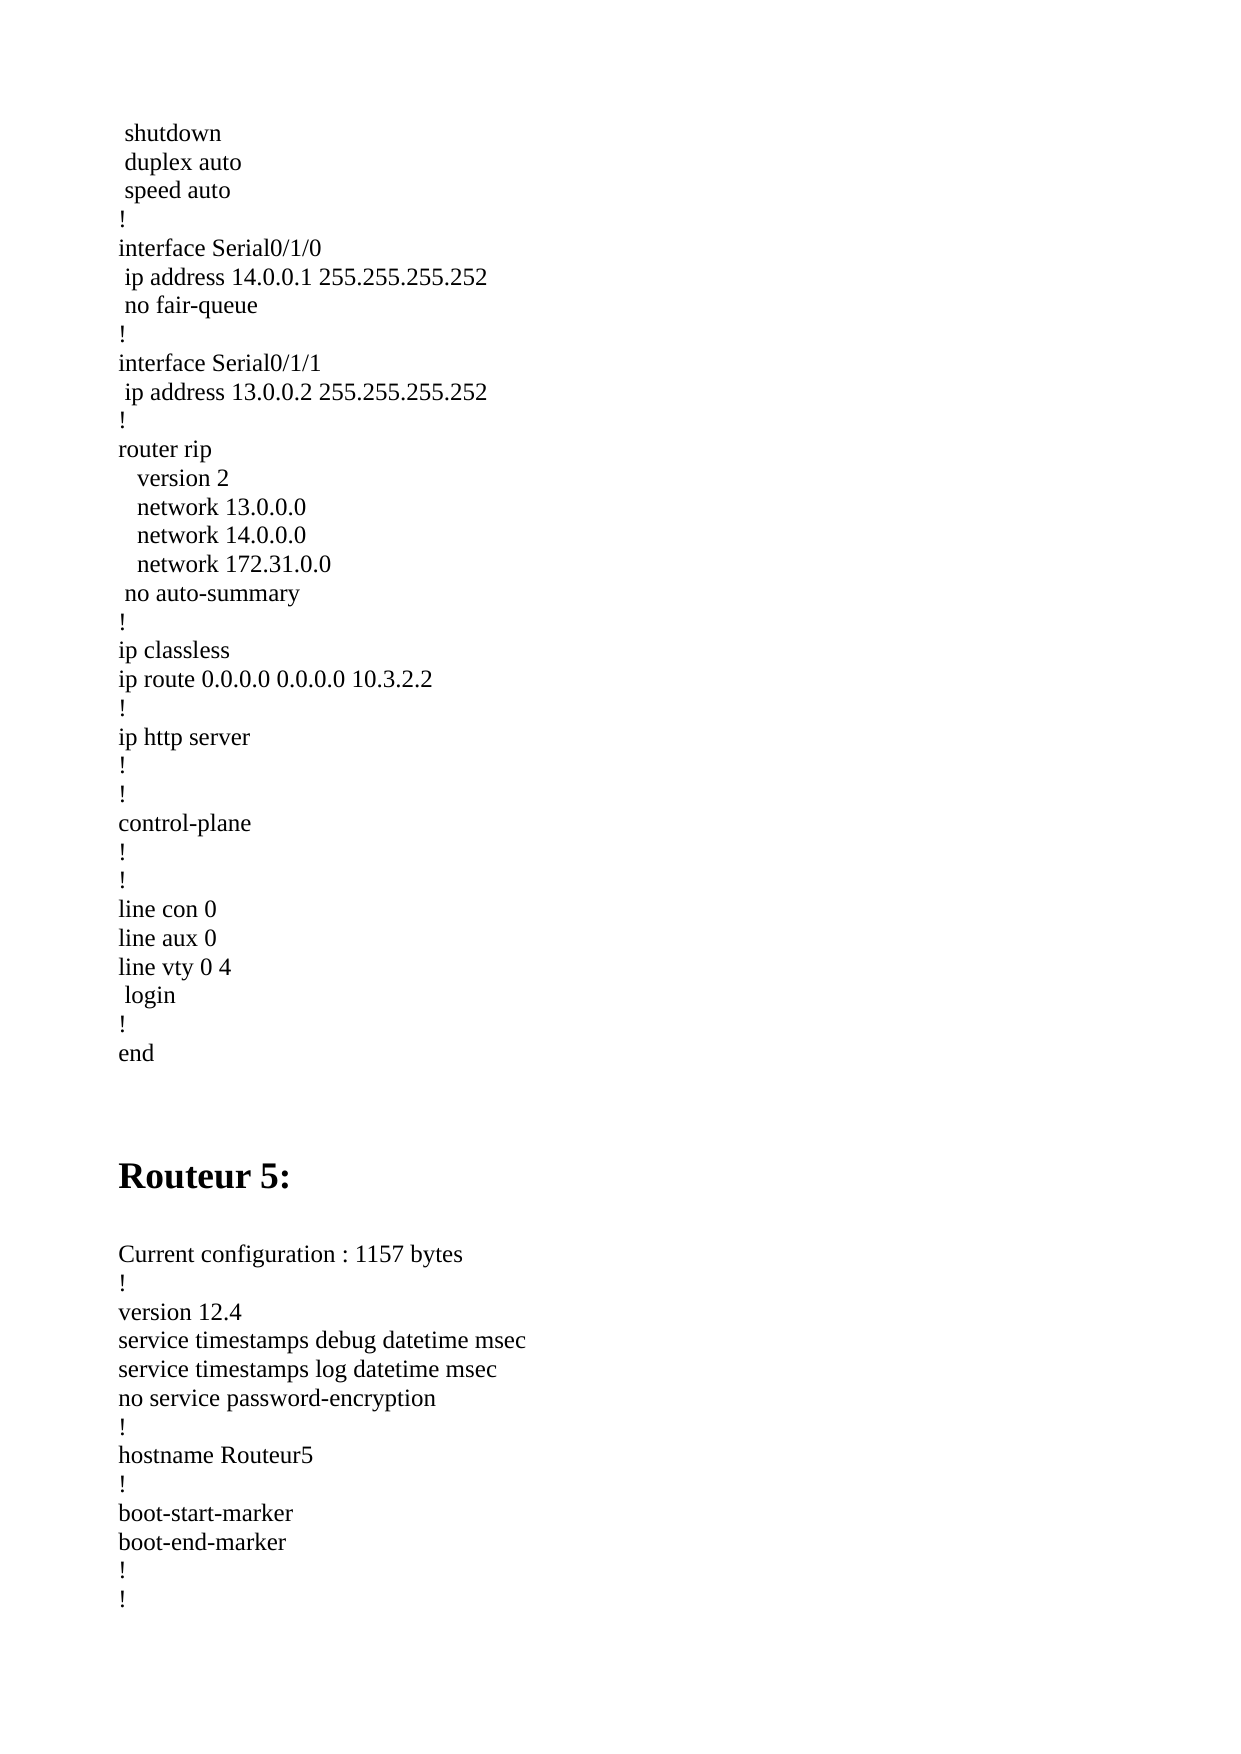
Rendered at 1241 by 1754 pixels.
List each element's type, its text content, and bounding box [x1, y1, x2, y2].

text hostname Routeur5 [118, 1441, 1122, 1469]
text end [118, 1038, 1122, 1067]
text line con 0 [118, 894, 1122, 923]
text interface Serial0/1/1 [118, 348, 1122, 377]
text ! [118, 1556, 1122, 1584]
text ! [118, 406, 1122, 434]
text ! [118, 866, 1122, 894]
text no auto-summary [118, 578, 1122, 607]
text ip classless [118, 636, 1122, 664]
text ! [118, 779, 1122, 808]
text shutdown [118, 118, 1122, 147]
text service timestamps log datetime msec [118, 1354, 1122, 1383]
text ! [118, 1469, 1122, 1498]
text ip address 14.0.0.1 255.255.255.252 [118, 262, 1122, 291]
text ! [118, 607, 1122, 636]
text ! [118, 319, 1122, 348]
text network 14.0.0.0 [118, 521, 1122, 549]
text Routeur 5: [118, 1153, 1122, 1196]
text ! [118, 837, 1122, 866]
text version 12.4 [118, 1297, 1122, 1326]
text login [118, 981, 1122, 1009]
text ! [118, 204, 1122, 233]
text no service password-encryption [118, 1383, 1122, 1412]
text interface Serial0/1/0 [118, 233, 1122, 262]
text line vty 0 4 [118, 952, 1122, 981]
text network 13.0.0.0 [118, 492, 1122, 521]
text ! [118, 1009, 1122, 1038]
text ! [118, 693, 1122, 722]
text boot-end-marker [118, 1527, 1122, 1556]
text no fair-queue [118, 291, 1122, 319]
text ip address 13.0.0.2 255.255.255.252 [118, 377, 1122, 406]
text ! [118, 1412, 1122, 1441]
text version 2 [118, 463, 1122, 492]
text ! [118, 1584, 1122, 1613]
text line aux 0 [118, 923, 1122, 952]
text control-plane [118, 808, 1122, 837]
text boot-start-marker [118, 1498, 1122, 1527]
text ip route 0.0.0.0 0.0.0.0 10.3.2.2 [118, 664, 1122, 693]
text ip http server [118, 722, 1122, 751]
text Current configuration : 1157 bytes [118, 1239, 1122, 1268]
text speed auto [118, 176, 1122, 204]
text ! [118, 1268, 1122, 1297]
text service timestamps debug datetime msec [118, 1326, 1122, 1354]
text ! [118, 751, 1122, 779]
text network 172.31.0.0 [118, 549, 1122, 578]
text router rip [118, 434, 1122, 463]
text duplex auto [118, 147, 1122, 176]
